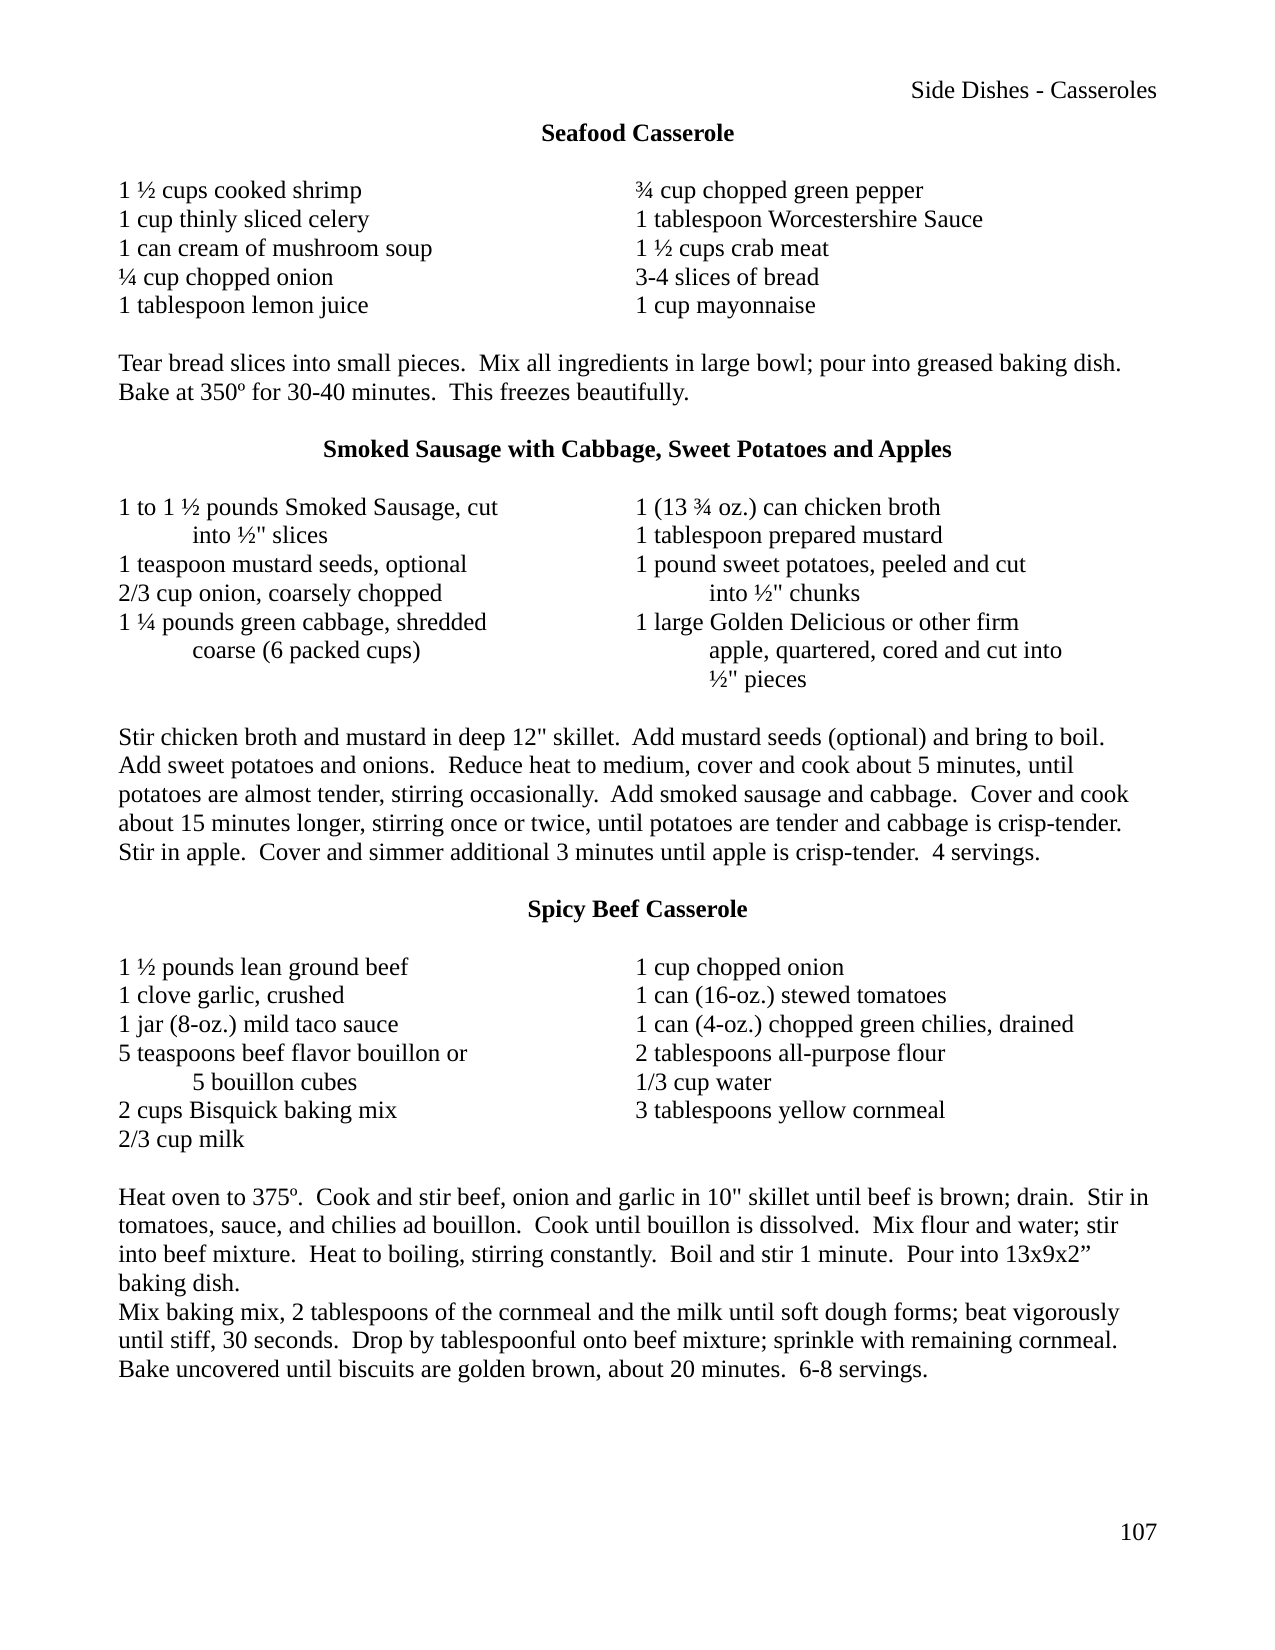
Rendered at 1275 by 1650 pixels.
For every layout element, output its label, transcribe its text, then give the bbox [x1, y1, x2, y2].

text 2 cups Bisquick baking mix 3 tablespoons yellow cornmeal [118, 1096, 1157, 1124]
text 5 teaspoons beef flavor bouillon or 2 tablespoons all-purpose flour [118, 1038, 1157, 1067]
text 1 tablespoon lemon juice 1 cup mayonnaise [118, 291, 1157, 319]
text 5 bouillon cubes 1/3 cup water [118, 1067, 1157, 1096]
text 2/3 cup milk [118, 1124, 1157, 1153]
text 2/3 cup onion, coarsely chopped into ½" chunks [118, 578, 1157, 607]
text Spicy Beef Casserole [118, 894, 1157, 923]
text ½" pieces [118, 664, 1157, 693]
text 1 ¼ pounds green cabbage, shredded 1 large Golden Delicious or other firm [118, 607, 1157, 636]
text coarse (6 packed cups) apple, quartered, cored and cut into [118, 636, 1157, 664]
text Stir chicken broth and mustard in deep 12" skillet. Add mustard seeds (optional) and bring to boil. Add sweet potatoes and onions. Reduce heat to medium, cover and cook about 5 minutes, until potatoes are almost tender, stirring occasionally. Add smoked sausage and cabbage. Cover and cook about 15 minutes longer, stirring once or twice, until potatoes are tender and cabbage is crisp-tender. Stir in apple. Cover and simmer additional 3 minutes until apple is crisp-tender. 4 servings. [118, 722, 1157, 866]
text 1 ½ cups cooked shrimp ¾ cup chopped green pepper [118, 176, 1157, 204]
text Seafood Casserole [118, 118, 1157, 147]
text 1 to 1 ½ pounds Smoked Sausage, cut 1 (13 ¾ oz.) can chicken broth [118, 492, 1157, 521]
text Smoked Sausage with Cabbage, Sweet Potatoes and Apples [118, 434, 1157, 463]
text Mix baking mix, 2 tablespoons of the cornmeal and the milk until soft dough forms; beat vigorously until stiff, 30 seconds. Drop by tablespoonful onto beef mixture; sprinkle with remaining cornmeal. Bake uncovered until biscuits are golden brown, about 20 minutes. 6-8 servings. [118, 1297, 1157, 1383]
text 1 teaspoon mustard seeds, optional 1 pound sweet potatoes, peeled and cut [118, 549, 1157, 578]
text 1 ½ pounds lean ground beef 1 cup chopped onion [118, 952, 1157, 981]
text Heat oven to 375º. Cook and stir beef, onion and garlic in 10" skillet until beef is brown; drain. Stir in tomatoes, sauce, and chilies ad bouillon. Cook until bouillon is dissolved. Mix flour and water; stir into beef mixture. Heat to boiling, stirring constantly. Boil and stir 1 minute. Pour into 13x9x2” baking dish. [118, 1182, 1157, 1297]
text 1 clove garlic, crushed 1 can (16-oz.) stewed tomatoes [118, 981, 1157, 1009]
text 1 jar (8-oz.) mild taco sauce 1 can (4-oz.) chopped green chilies, drained [118, 1009, 1157, 1038]
text into ½" slices 1 tablespoon prepared mustard [118, 521, 1157, 549]
text Tear bread slices into small pieces. Mix all ingredients in large bowl; pour into greased baking dish. Bake at 350º for 30-40 minutes. This freezes beautifully. [118, 348, 1157, 406]
text 1 cup thinly sliced celery 1 tablespoon Worcestershire Sauce [118, 204, 1157, 233]
text 1 can cream of mushroom soup 1 ½ cups crab meat [118, 233, 1157, 262]
text ¼ cup chopped onion 3-4 slices of bread [118, 262, 1157, 291]
